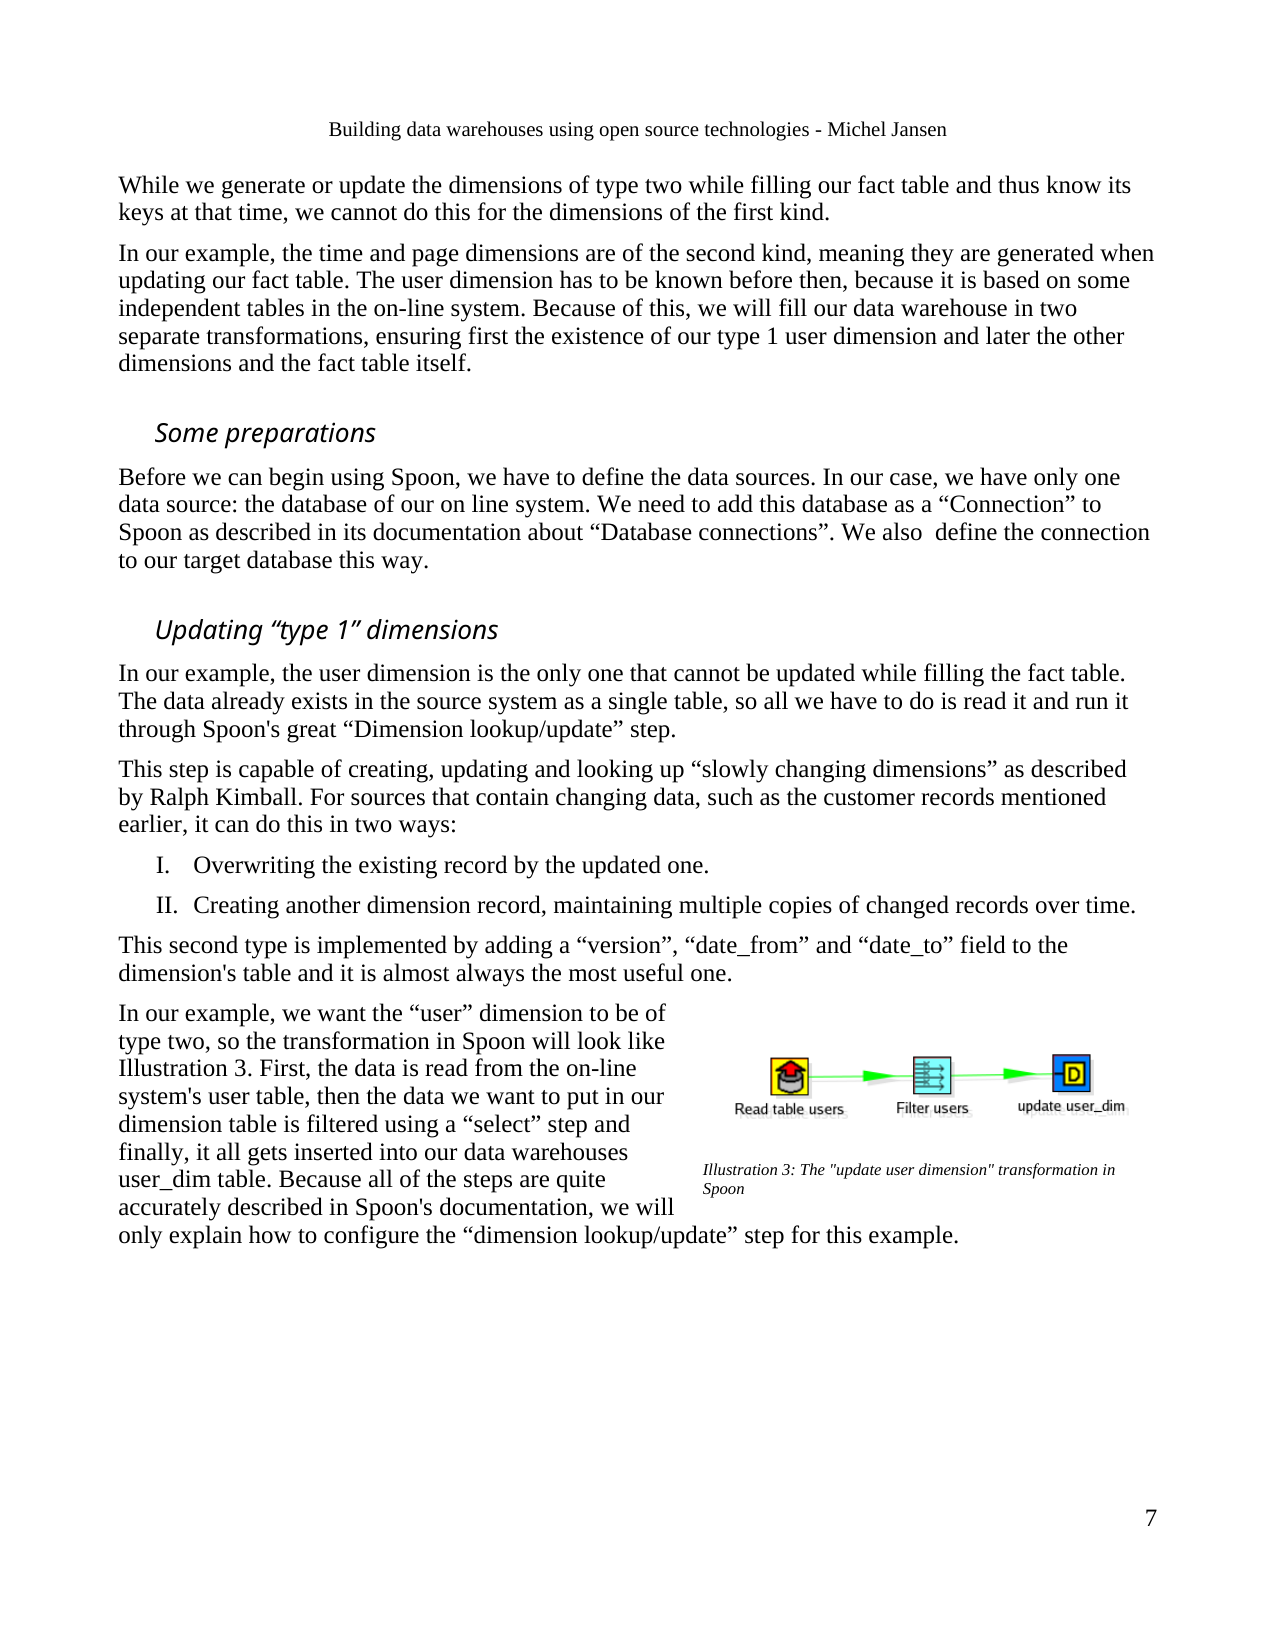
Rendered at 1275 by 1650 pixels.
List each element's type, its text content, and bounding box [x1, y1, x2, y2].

text Illustration 3: The "update user dimension" transformation in Spoon [703, 1161, 1157, 1198]
picture [702, 1011, 1158, 1161]
text This step is capable of creating, updating and looking up “slowly changing dimensions” as described by Ralph Kimball. For sources that contain changing data, such as the customer records mentioned earlier, it can do this in two ways: [118, 755, 1157, 838]
text This second type is implemented by adding a “version”, “date_from” and “date_to” field to the dimension's table and it is almost always the most useful one. [118, 931, 1157, 987]
list Overwriting the existing record by the updated one. [156, 851, 1157, 878]
subtitle Updating “type 1” dimensions [118, 611, 1157, 647]
text Before we can begin using Spoon, we have to define the data sources. In our case, we have only one data source: the database of our on line system. We need to add this database as a “Connection” to Spoon as described in its documentation about “Database connections”. We also define the connection to our target database this way. [118, 463, 1157, 574]
list Creating another dimension record, maintaining multiple copies of changed records over time. [156, 891, 1157, 919]
text In our example, the user dimension is the only one that cannot be updated while filling the fact table. The data already exists in the source system as a single table, so all we have to do is read it and run it through Spoon's great “Dimension lookup/update” step. [118, 659, 1157, 743]
text While we generate or update the dimensions of type two while filling our fact table and thus know its keys at that time, we cannot do this for the dimensions of the first kind. [118, 171, 1157, 226]
text In our example, we want the “user” dimension to be of type two, so the transformation in Spoon will look like Illustration 3. First, the data is read from the on-line system's user table, then the data we want to put in our dimension table is filtered using a “select” step and finally, it all gets inserted into our data warehouses user_dim table. Because all of the steps are quite accurately described in Spoon's documentation, we will only explain how to configure the “dimension lookup/update” step for this example. [118, 999, 1157, 1248]
text In our example, the time and page dimensions are of the second kind, meaning they are generated when updating our fact table. The user dimension has to be known before then, because it is based on some independent tables in the on-line system. Because of this, we will fill our data warehouse in two separate transformations, ensuring first the existence of our type 1 user dimension and later the other dimensions and the fact table itself. [118, 239, 1157, 377]
subtitle Some preparations [118, 415, 1157, 450]
